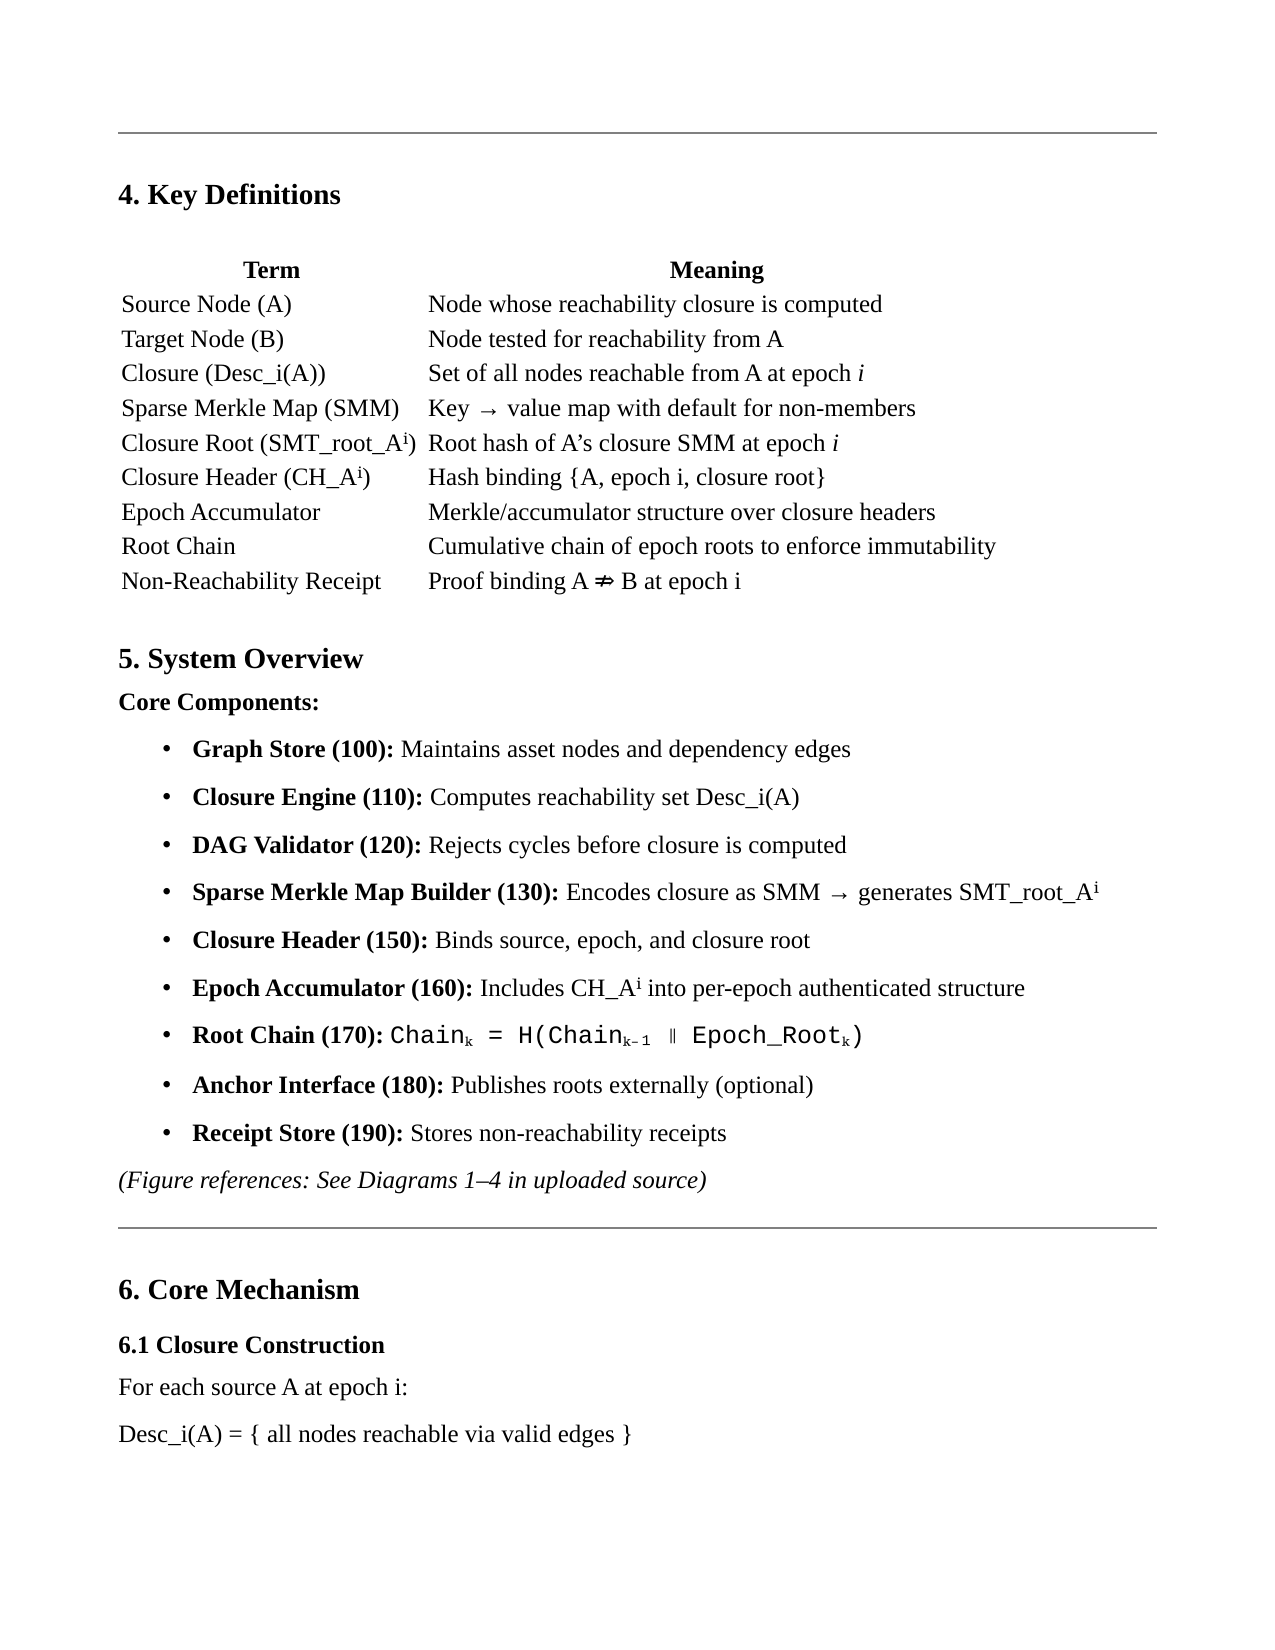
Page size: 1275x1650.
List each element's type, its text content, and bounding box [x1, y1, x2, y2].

list Root Chain (170): Chainₖ = H(Chainₖ₋₁ ∥ Epoch_Rootₖ) [162, 1020, 1157, 1051]
subtitle 4. Key Definitions [118, 177, 1157, 211]
list Sparse Merkle Map Builder (130): Encodes closure as SMM → generates SMT_root_Aⁱ [162, 877, 1157, 906]
table_cell Node whose reachability closure is computed [425, 286, 1009, 321]
table_cell Target Node (B) [118, 321, 425, 356]
table_header Term [118, 252, 425, 286]
subtitle 6.1 Closure Construction [118, 1330, 1157, 1359]
list Receipt Store (190): Stores non-reachability receipts [162, 1118, 1157, 1147]
table_cell Merkle/accumulator structure over closure headers [425, 494, 1009, 528]
text For each source A at epoch i: [118, 1372, 1157, 1400]
table_cell Closure Header (CH_Aⁱ) [118, 459, 425, 494]
table_cell Closure (Desc_i(A)) [118, 356, 425, 390]
table_cell Non-Reachability Receipt [118, 563, 425, 598]
table_cell Hash binding {A, epoch i, closure root} [425, 459, 1009, 494]
text (Figure references: See Diagrams 1–4 in uploaded source) [118, 1165, 1157, 1194]
table_cell Cumulative chain of epoch roots to enforce immutability [425, 529, 1009, 563]
list DAG Validator (120): Rejects cycles before closure is computed [162, 830, 1157, 858]
table_cell Key → value map with default for non-members [425, 390, 1009, 425]
table_cell Epoch Accumulator [118, 494, 425, 528]
list Closure Engine (110): Computes reachability set Desc_i(A) [162, 782, 1157, 811]
table_cell Sparse Merkle Map (SMM) [118, 390, 425, 425]
table_cell Proof binding A ⇏ B at epoch i [425, 563, 1009, 598]
subtitle 6. Core Mechanism [118, 1272, 1157, 1305]
text Desc_i(A) = { all nodes reachable via valid edges } [118, 1419, 1157, 1477]
table_cell Source Node (A) [118, 286, 425, 321]
table_cell Root hash of A’s closure SMM at epoch i [425, 425, 1009, 459]
table_cell Set of all nodes reachable from A at epoch i [425, 356, 1009, 390]
list Epoch Accumulator (160): Includes CH_Aⁱ into per-epoch authenticated structure [162, 973, 1157, 1001]
subtitle 5. System Overview [118, 641, 1157, 674]
text Core Components: [118, 687, 1157, 716]
table_cell Closure Root (SMT_root_Aⁱ) [118, 425, 425, 459]
list Closure Header (150): Binds source, epoch, and closure root [162, 925, 1157, 954]
table_header Meaning [425, 252, 1009, 286]
list Anchor Interface (180): Publishes roots externally (optional) [162, 1070, 1157, 1099]
table_cell Node tested for reachability from A [425, 321, 1009, 356]
list Graph Store (100): Maintains asset nodes and dependency edges [162, 734, 1157, 763]
table_cell Root Chain [118, 529, 425, 563]
